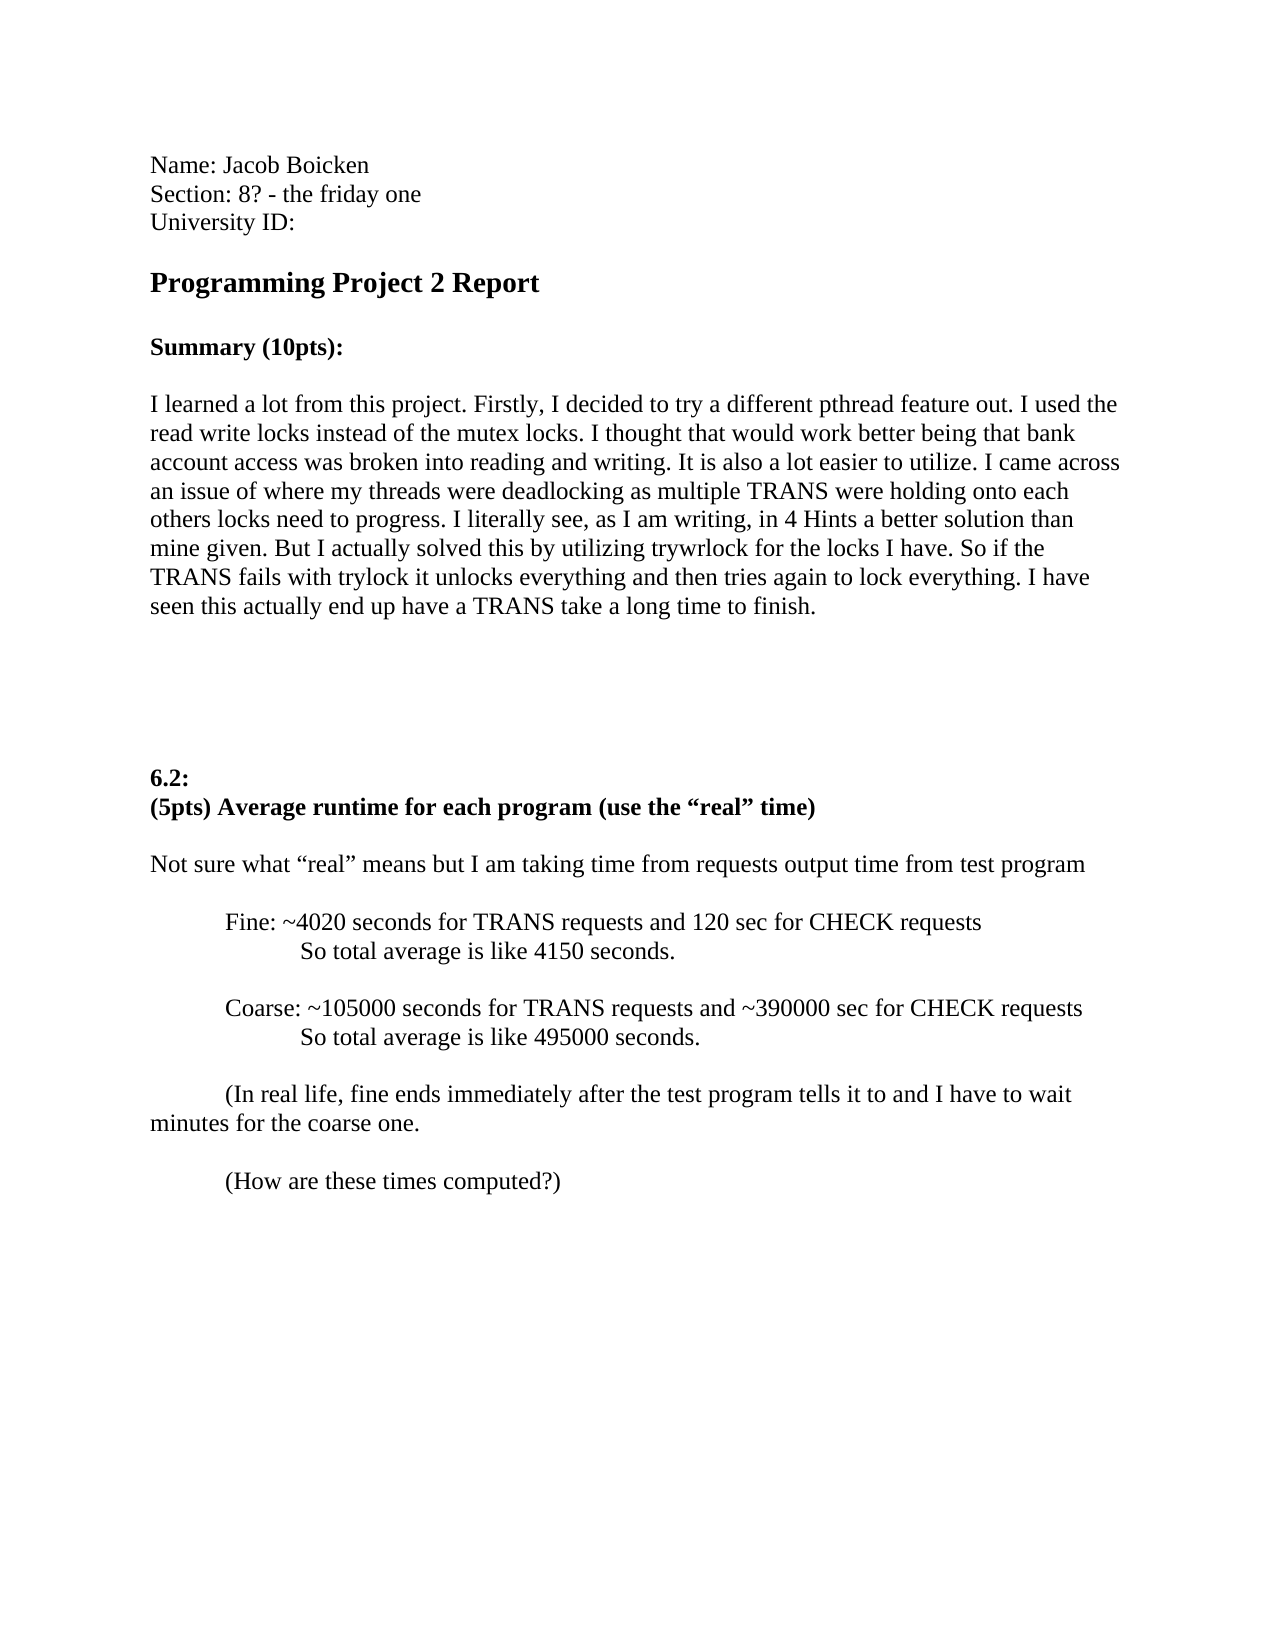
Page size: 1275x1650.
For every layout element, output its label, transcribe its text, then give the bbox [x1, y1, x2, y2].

text I learned a lot from this project. Firstly, I decided to try a different pthread feature out. I used the read write locks instead of the mutex locks. I thought that would work better being that bank account access was broken into reading and writing. It is also a lot easier to utilize. I came across an issue of where my threads were deadlocking as multiple TRANS were holding onto each others locks need to progress. I literally see, as I am writing, in 4 Hints a better solution than mine given. But I actually solved this by utilizing trywrlock for the locks I have. So if the TRANS fails with trylock it unlocks everything and then tries again to lock everything. I have seen this actually end up have a TRANS take a long time to finish. [150, 389, 1125, 619]
text Coarse: ~105000 seconds for TRANS requests and ~390000 sec for CHECK requests [150, 993, 1125, 1022]
text Summary (10pts): [150, 332, 1125, 361]
text Section: 8? - the friday one [150, 179, 1125, 207]
text (5pts) Average runtime for each program (use the “real” time) [150, 792, 1125, 821]
text (In real life, fine ends immediately after the test program tells it to and I have to wait minutes for the coarse one. [150, 1079, 1125, 1137]
text University ID: [150, 207, 1125, 236]
text 6.2: [150, 763, 1125, 792]
text So total average is like 495000 seconds. [150, 1022, 1125, 1051]
text So total average is like 4150 seconds. [150, 936, 1125, 964]
text (How are these times computed?) [150, 1166, 1125, 1194]
text Programming Project 2 Report [150, 265, 1125, 298]
text Fine: ~4020 seconds for TRANS requests and 120 sec for CHECK requests [150, 907, 1125, 936]
text Name: Jacob Boicken [150, 150, 1125, 179]
text Not sure what “real” means but I am taking time from requests output time from test program [150, 849, 1125, 878]
